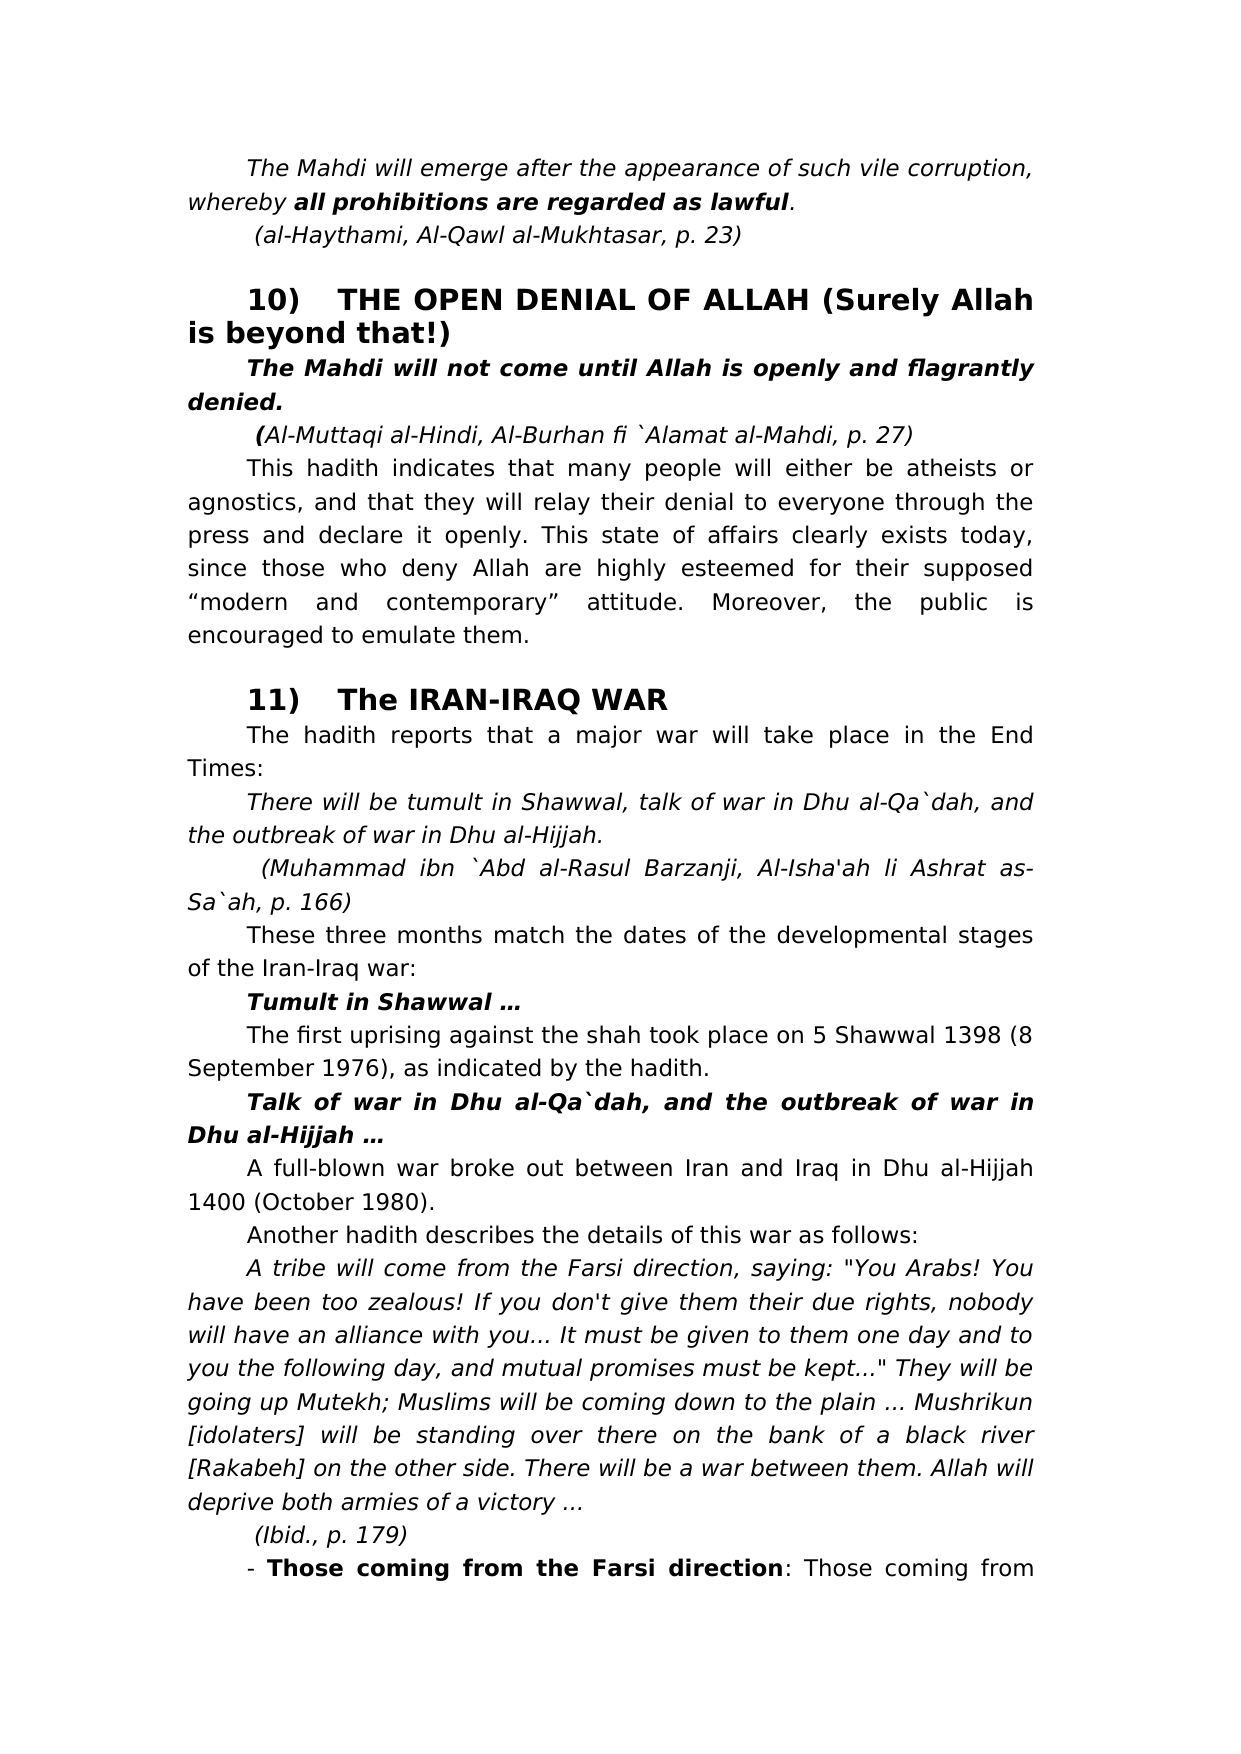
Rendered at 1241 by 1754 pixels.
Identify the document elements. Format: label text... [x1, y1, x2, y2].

text (al-Haythami, Al-Qawl al-Mukhtasar, p. 23) [187, 217, 1035, 250]
text (Al-Muttaqi al-Hindi, Al-Burhan fi `Alamat al-Mahdi, p. 27) [187, 417, 1035, 450]
subtitle There will be tumult in Shawwal, talk of war in Dhu al-Qa`dah, and the outbreak of war in Dhu al-Hijjah. [187, 783, 1035, 850]
text The Mahdi will not come until Allah is openly and flagrantly denied. [187, 350, 1035, 417]
text This hadith indicates that many people will either be atheists or agnostics, and that they will relay their denial to everyone through the press and declare it openly. This state of affairs clearly exists today, since those who deny Allah are highly esteemed for their supposed “modern and contemporary” attitude. Moreover, the public is encouraged to emulate them. [187, 450, 1035, 650]
text - Those coming from the Farsi direction: Those coming from [187, 1550, 1035, 1583]
subtitle (Muhammad ibn `Abd al-Rasul Barzanji, Al-Isha'ah li Ashrat as-Sa`ah, p. 166) [187, 850, 1035, 917]
text A full-blown war broke out between Iran and Iraq in Dhu al-Hijjah 1400 (October 1980). [187, 1150, 1035, 1217]
text A tribe will come from the Farsi direction, saying: "You Arabs! You have been too zealous! If you don't give them their due rights, nobody will have an alliance with you... It must be given to them one day and to you the following day, and mutual promises must be kept..." They will be going up Mutekh; Muslims will be coming down to the plain ... Mushrikun [idolaters] will be standing over there on the bank of a black river [Rakabeh] on the other side. There will be a war between them. Allah will deprive both armies of a victory ... [187, 1250, 1035, 1517]
text (Ibid., p. 179) [187, 1517, 1035, 1550]
text These three months match the dates of the developmental stages of the Iran-Iraq war: [187, 917, 1035, 983]
text The first uprising against the shah took place on 5 Shawwal 1398 (8 September 1976), as indicated by the hadith. [187, 1017, 1035, 1083]
list The IRAN-IRAQ WAR [187, 683, 1035, 717]
subtitle Another hadith describes the details of this war as follows: [187, 1217, 1035, 1250]
text Talk of war in Dhu al-Qa`dah, and the outbreak of war in Dhu al-Hijjah … [187, 1083, 1035, 1150]
text The Mahdi will emerge after the appearance of such vile corruption, whereby all prohibitions are regarded as lawful. [187, 150, 1035, 217]
text Tumult in Shawwal … [187, 983, 1035, 1017]
list THE OPEN DENIAL OF ALLAH (Surely Allah is beyond that!) [187, 283, 1035, 350]
subtitle The hadith reports that a major war will take place in the End Times: [187, 717, 1035, 783]
